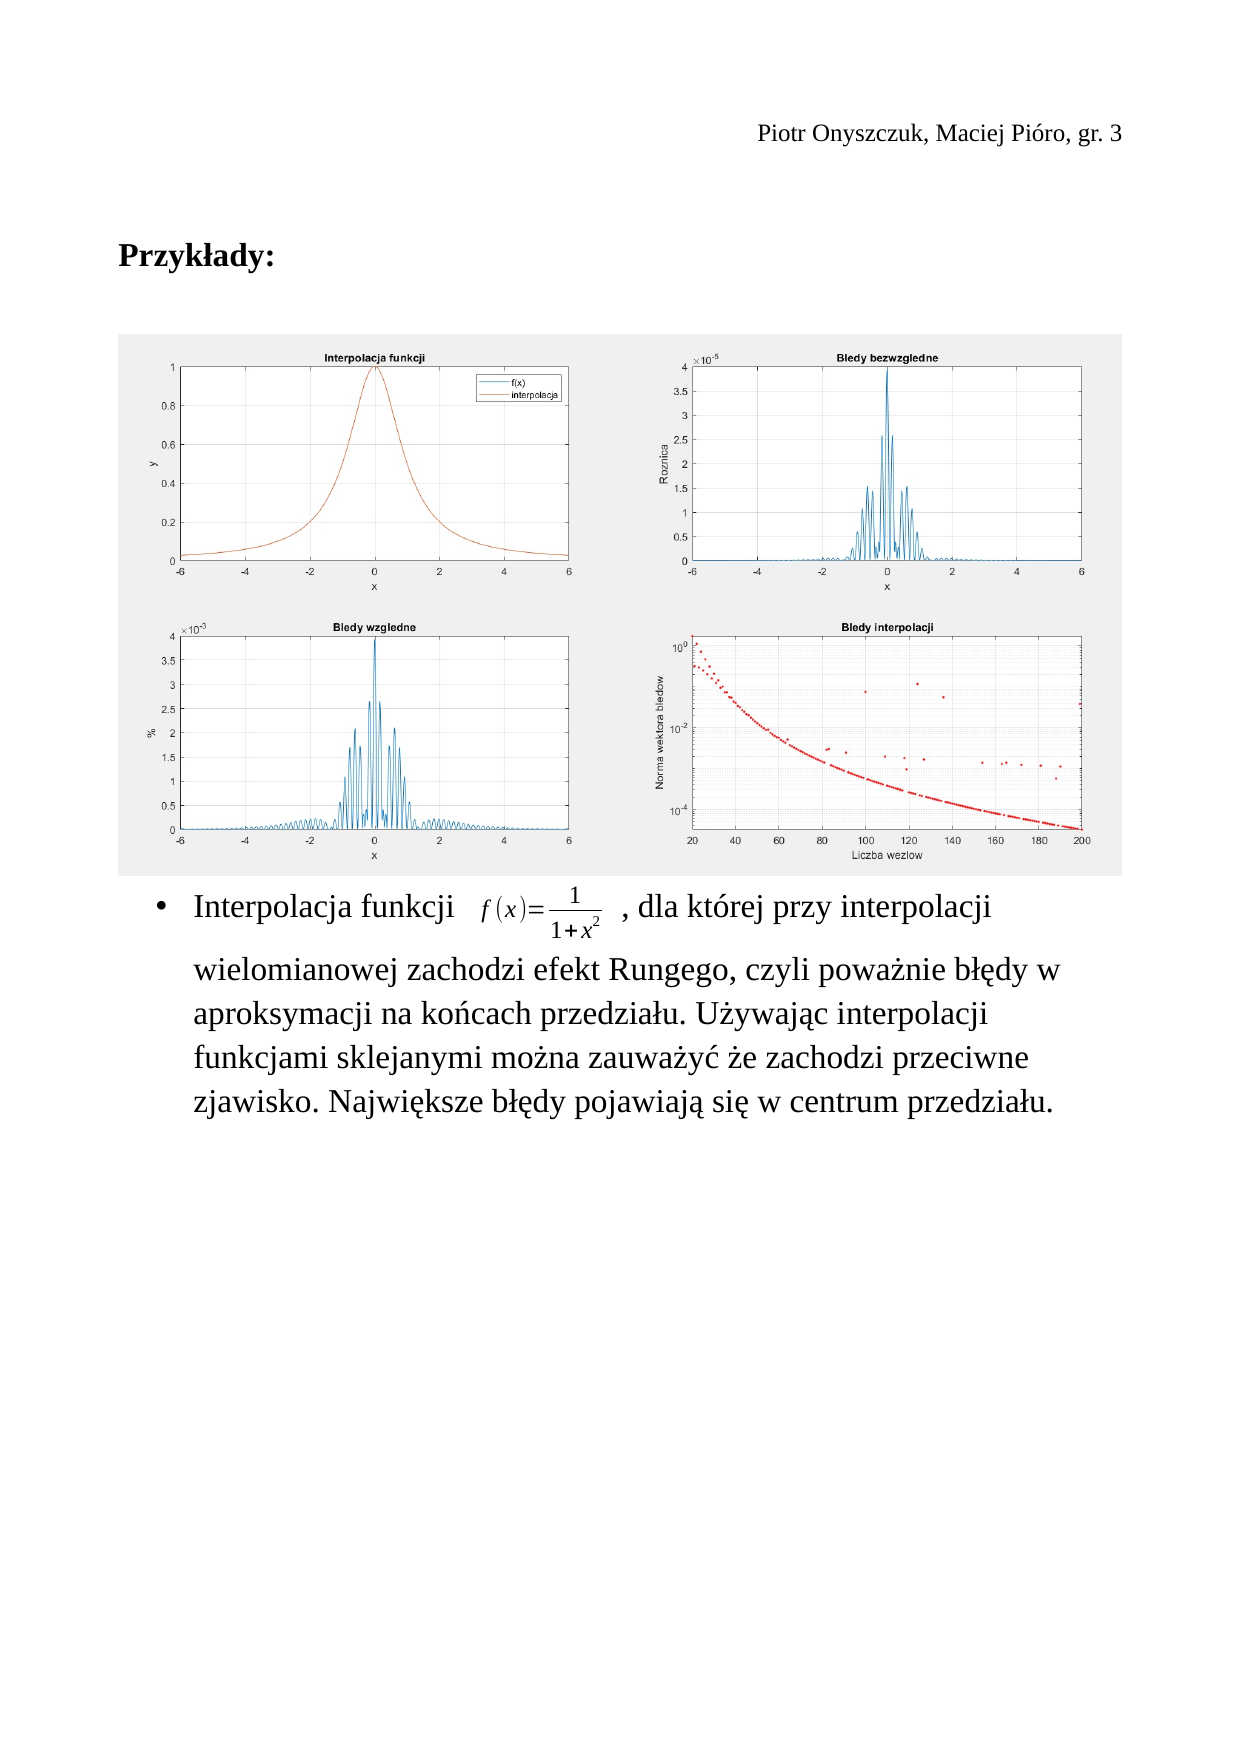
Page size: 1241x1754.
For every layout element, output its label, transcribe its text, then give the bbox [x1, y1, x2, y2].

list Interpolacja funkcji , dla której przy interpolacji wielomianowej zachodzi efekt Rungego, czyli poważnie błędy w aproksymacji na końcach przedziału. Używając interpolacji funkcjami sklejanymi można zauważyć że zachodzi przeciwne zjawisko. Największe błędy pojawiają się w centrum przedziału. [156, 876, 1122, 1120]
picture [118, 334, 1123, 876]
text Przykłady: [118, 235, 1122, 273]
